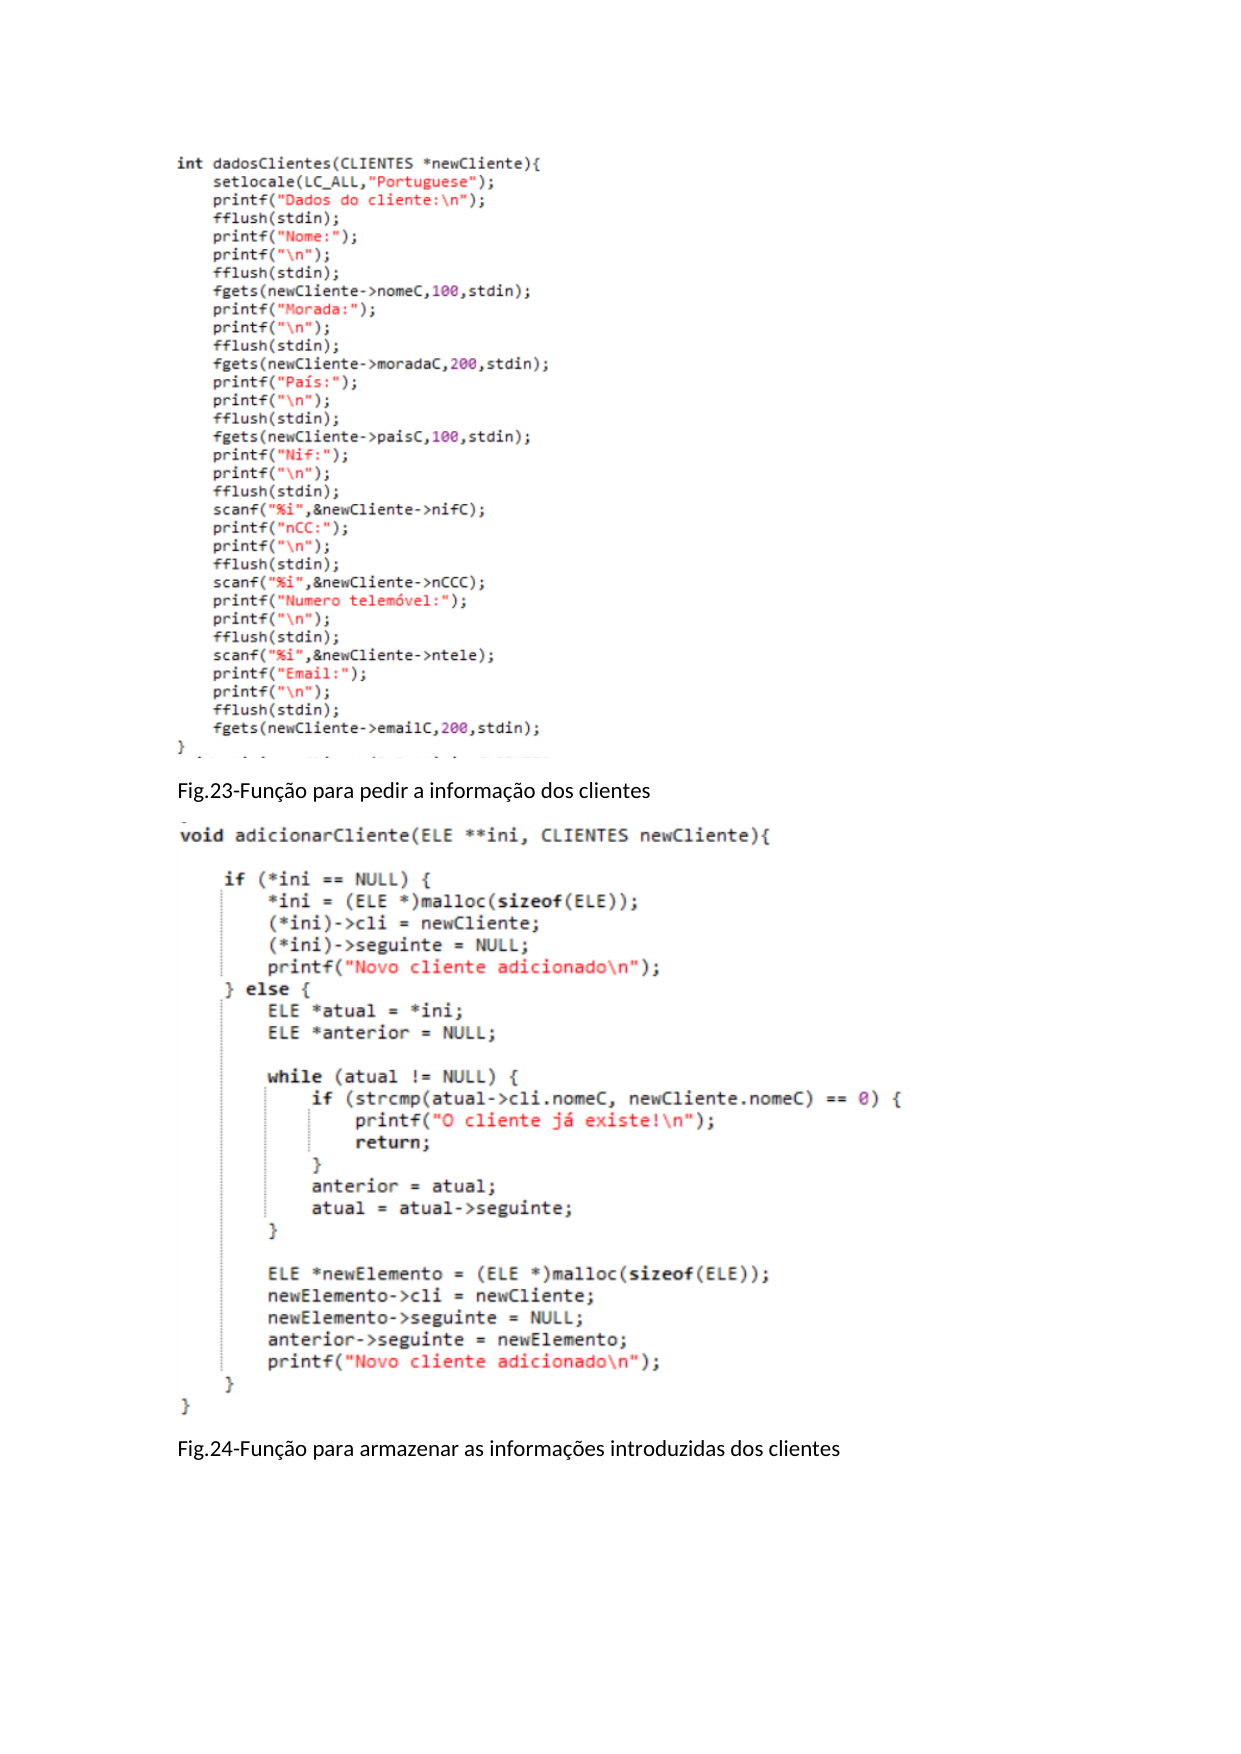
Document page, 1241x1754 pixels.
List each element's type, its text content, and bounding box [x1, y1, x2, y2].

text Fig.24-Função para armazenar as informações introduzidas dos clientes [177, 1434, 1063, 1462]
text Fig.23-Função para pedir a informação dos clientes [177, 776, 1063, 804]
